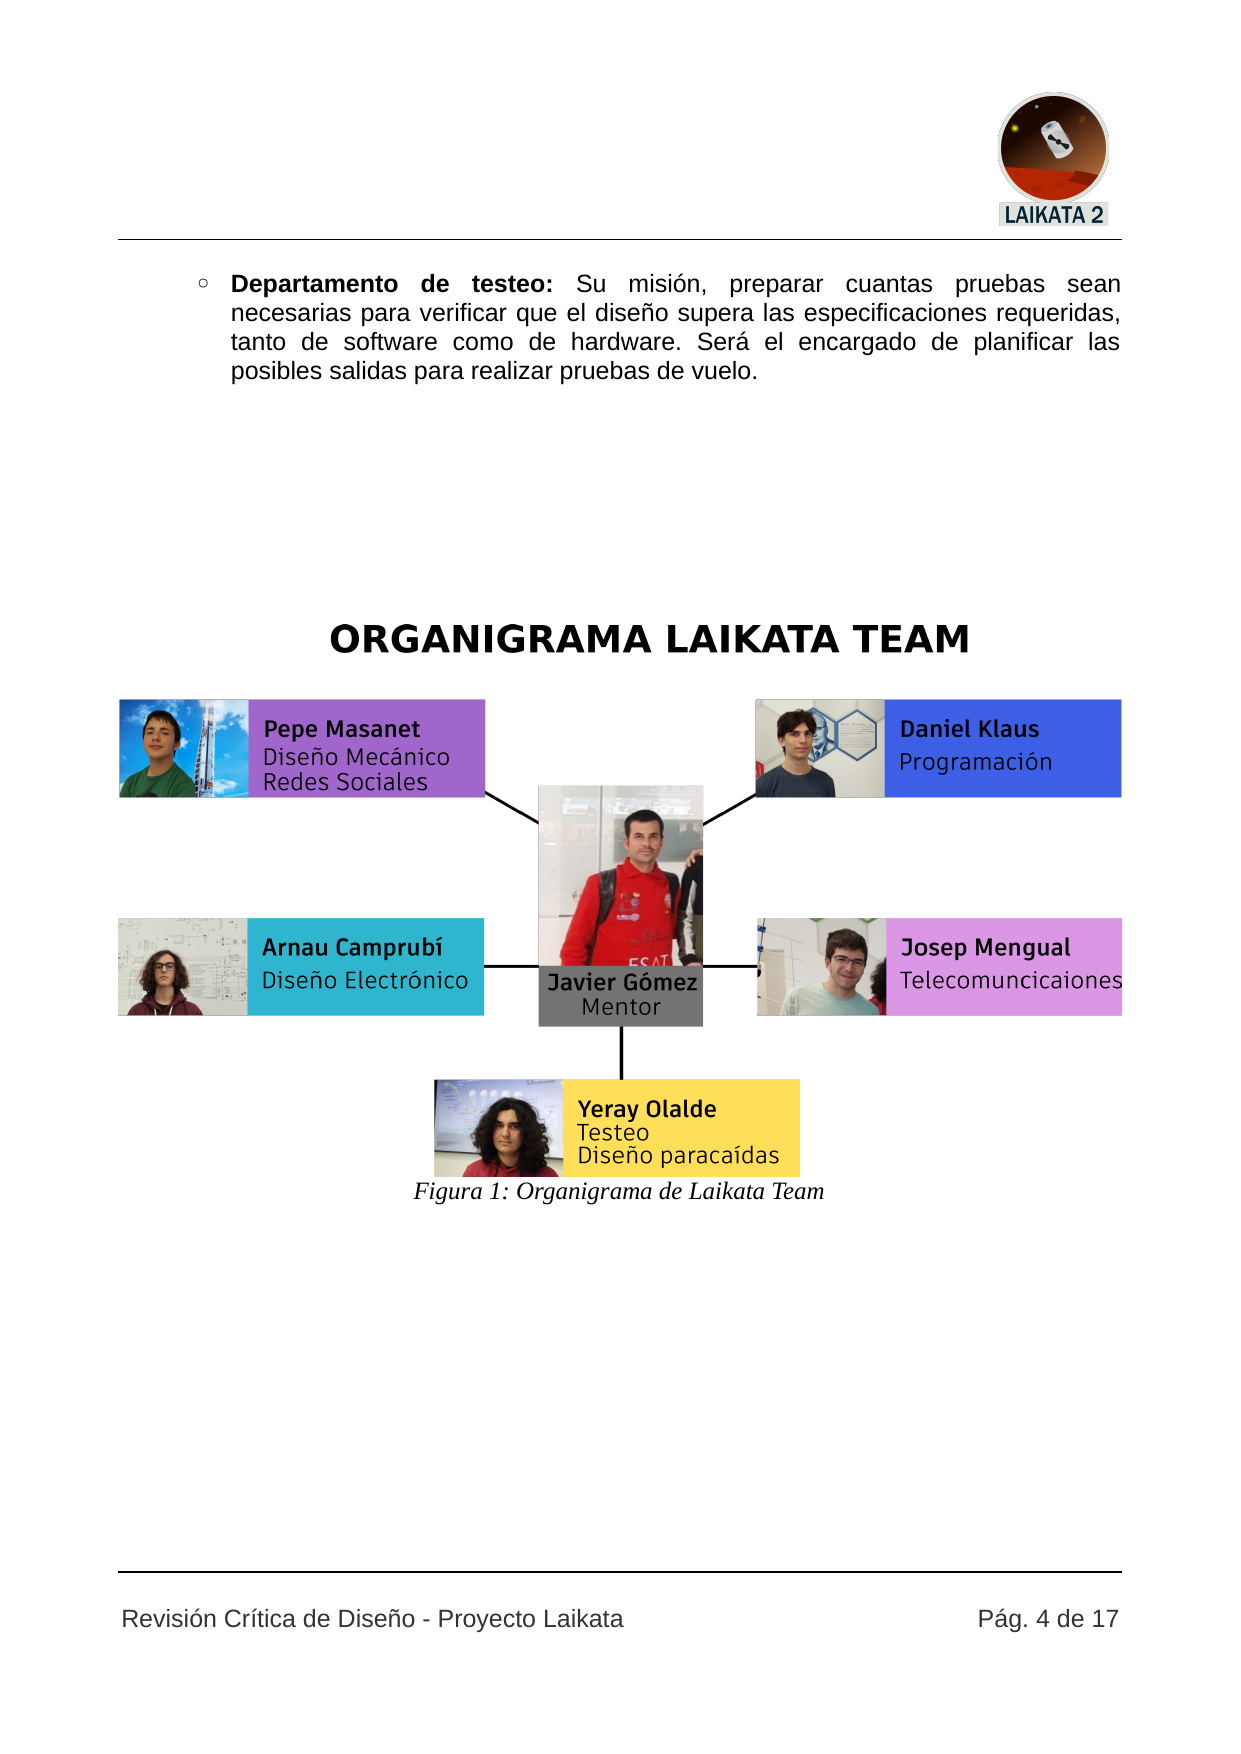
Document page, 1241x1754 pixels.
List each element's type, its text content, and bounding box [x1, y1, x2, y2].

picture [118, 624, 1123, 1177]
text Figura 1: Organigrama de Laikata Team [118, 1177, 1122, 1205]
list Departamento de testeo: Su misión, preparar cuantas pruebas sean necesarias para verificar que el diseño supera las especificaciones requeridas, tanto de software como de hardware. Será el encargado de planificar las posibles salidas para realizar pruebas de vuelo. [193, 269, 1122, 384]
picture [997, 92, 1110, 226]
